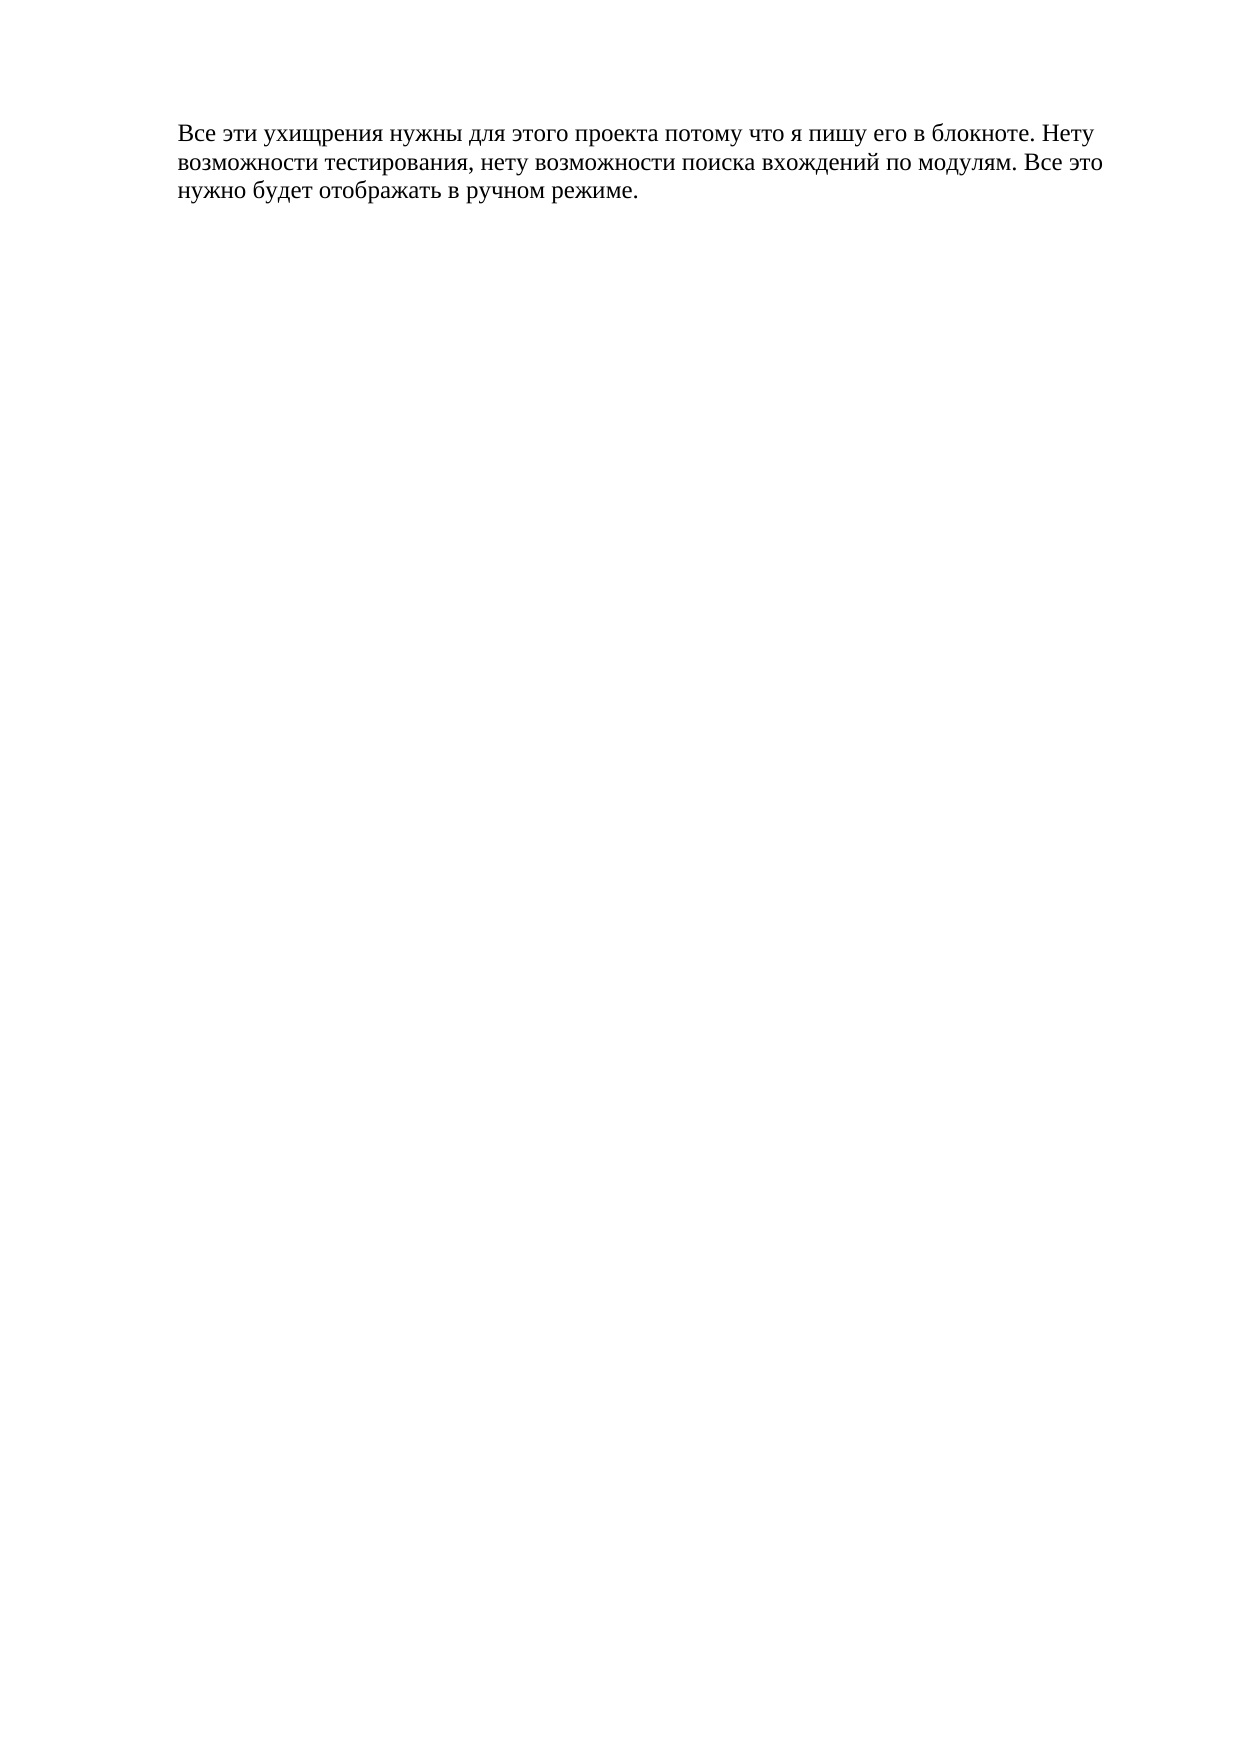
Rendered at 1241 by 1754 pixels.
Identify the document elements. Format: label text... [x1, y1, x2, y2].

text Все эти ухищрения нужны для этого проекта потому что я пишу его в блокноте. Нету возможности тестирования, нету возможности поиска вхождений по модулям. Все это нужно будет отображать в ручном режиме. [177, 118, 1152, 204]
